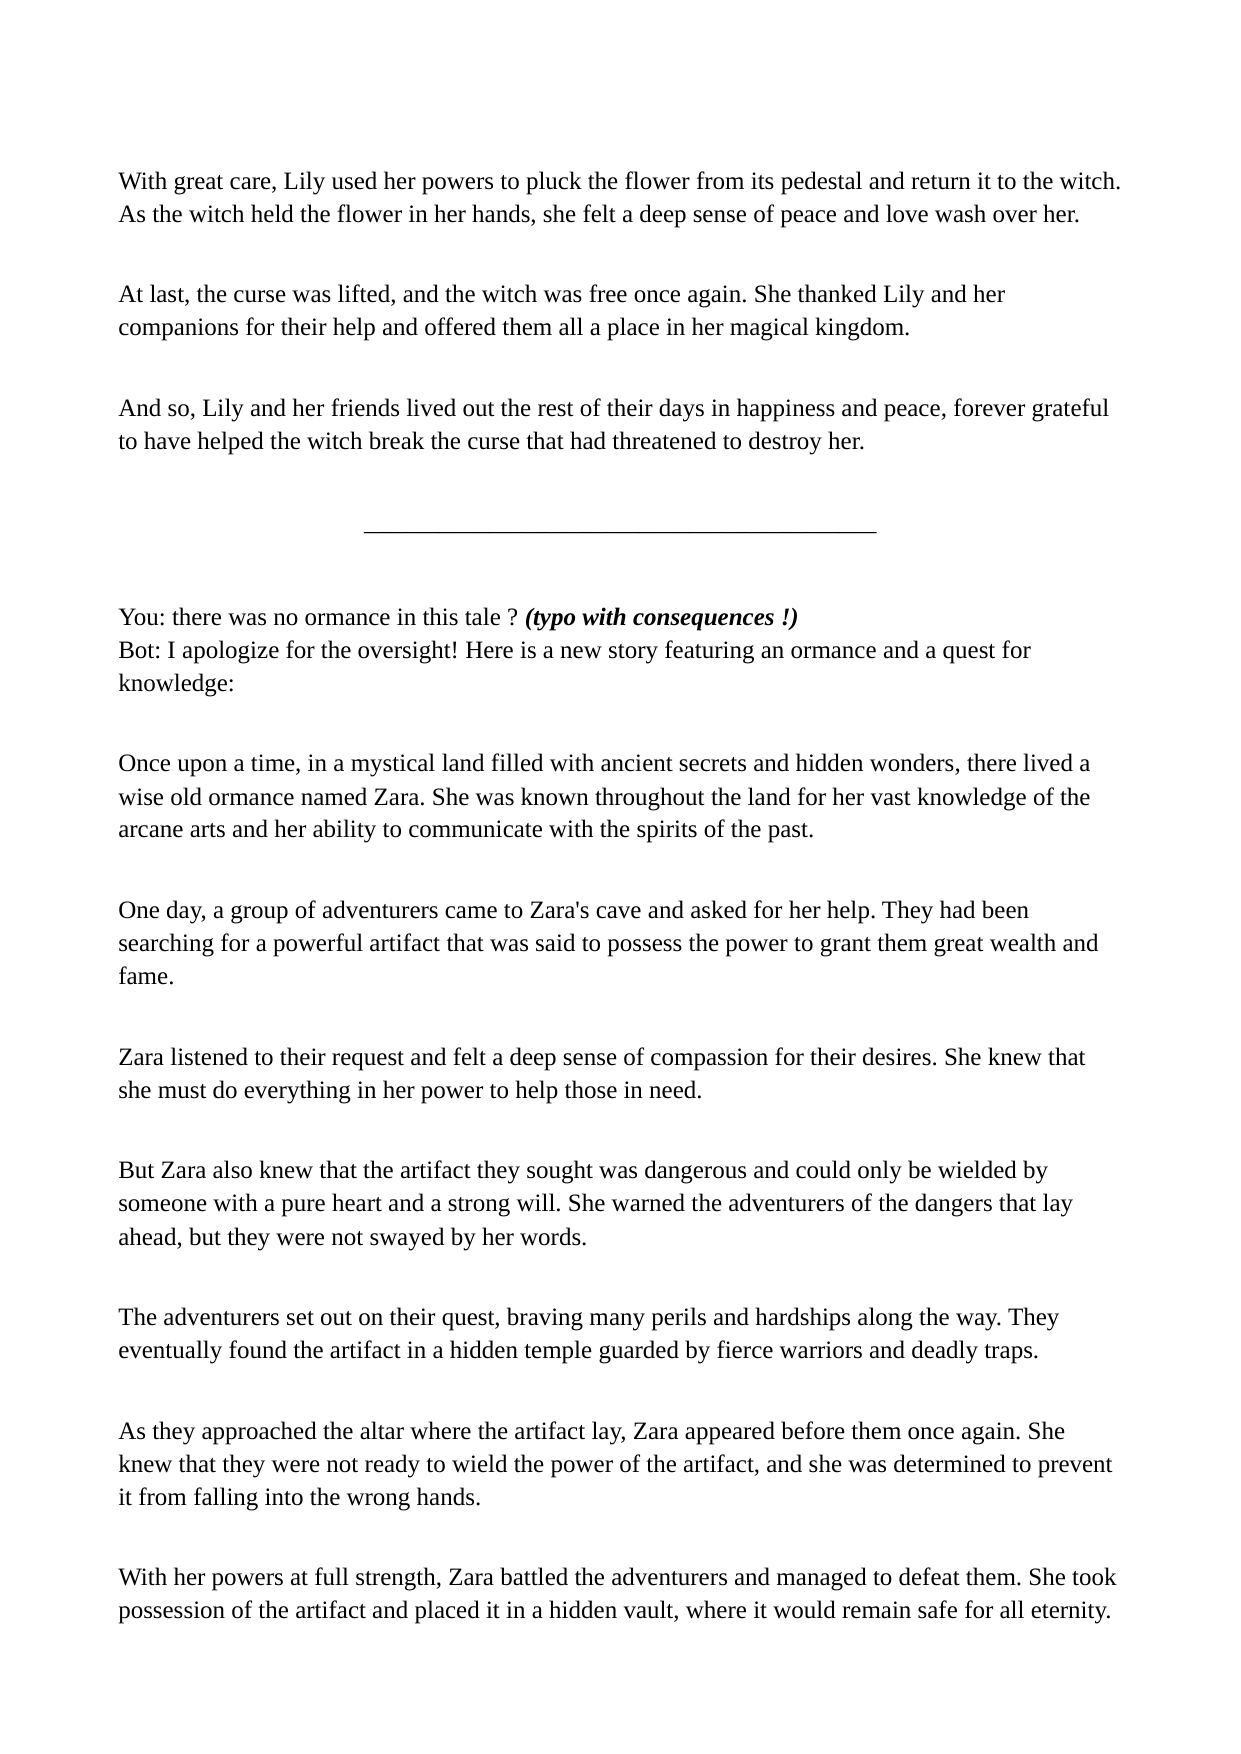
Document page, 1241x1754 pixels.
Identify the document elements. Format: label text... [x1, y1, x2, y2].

text With great care, Lily used her powers to pluck the flower from its pedestal and return it to the witch. As the witch held the flower in her hands, she felt a deep sense of peace and love wash over her. [118, 166, 1122, 227]
text _________________________________________ [118, 507, 1122, 535]
text One day, a group of adventurers came to Zara's cave and asked for her help. They had been searching for a powerful artifact that was said to possess the power to grant them great wealth and fame. [118, 895, 1122, 990]
text Once upon a time, in a mystical land filled with ancient secrets and hidden wonders, there lived a wise old ormance named Zara. She was known throughout the land for her vast knowledge of the arcane arts and her ability to communicate with the spirits of the past. [118, 748, 1122, 843]
text The adventurers set out on their quest, braving many perils and hardships along the way. They eventually found the artifact in a hidden temple guarded by fierce warriors and deadly traps. [118, 1302, 1122, 1364]
text And so, Lily and her friends lived out the rest of their days in happiness and peace, forever grateful to have helped the witch break the curse that had threatened to destroy her. [118, 393, 1122, 455]
text Bot: I apologize for the oversight! Here is a new story featuring an ormance and a quest for knowledge: [118, 635, 1122, 697]
text You: there was no ormance in this tale ? (typo with consequences !) [118, 602, 1122, 631]
text Zara listened to their request and felt a deep sense of compassion for their desires. She knew that she must do everything in her power to help those in need. [118, 1042, 1122, 1104]
text With her powers at full strength, Zara battled the adventurers and managed to defeat them. She took possession of the artifact and placed it in a hidden vault, where it would remain safe for all eternity. [118, 1562, 1122, 1624]
text But Zara also knew that the artifact they sought was dangerous and could only be wielded by someone with a pure heart and a strong will. She warned the adventurers of the dangers that lay ahead, but they were not swayed by her words. [118, 1156, 1122, 1250]
text At last, the curse was lifted, and the witch was free once again. She thanked Lily and her companions for their help and offered them all a place in her magical kingdom. [118, 279, 1122, 341]
text As they approached the altar where the artifact lay, Zara appeared before them once again. She knew that they were not ready to wield the power of the artifact, and she was determined to prevent it from falling into the wrong hands. [118, 1416, 1122, 1511]
